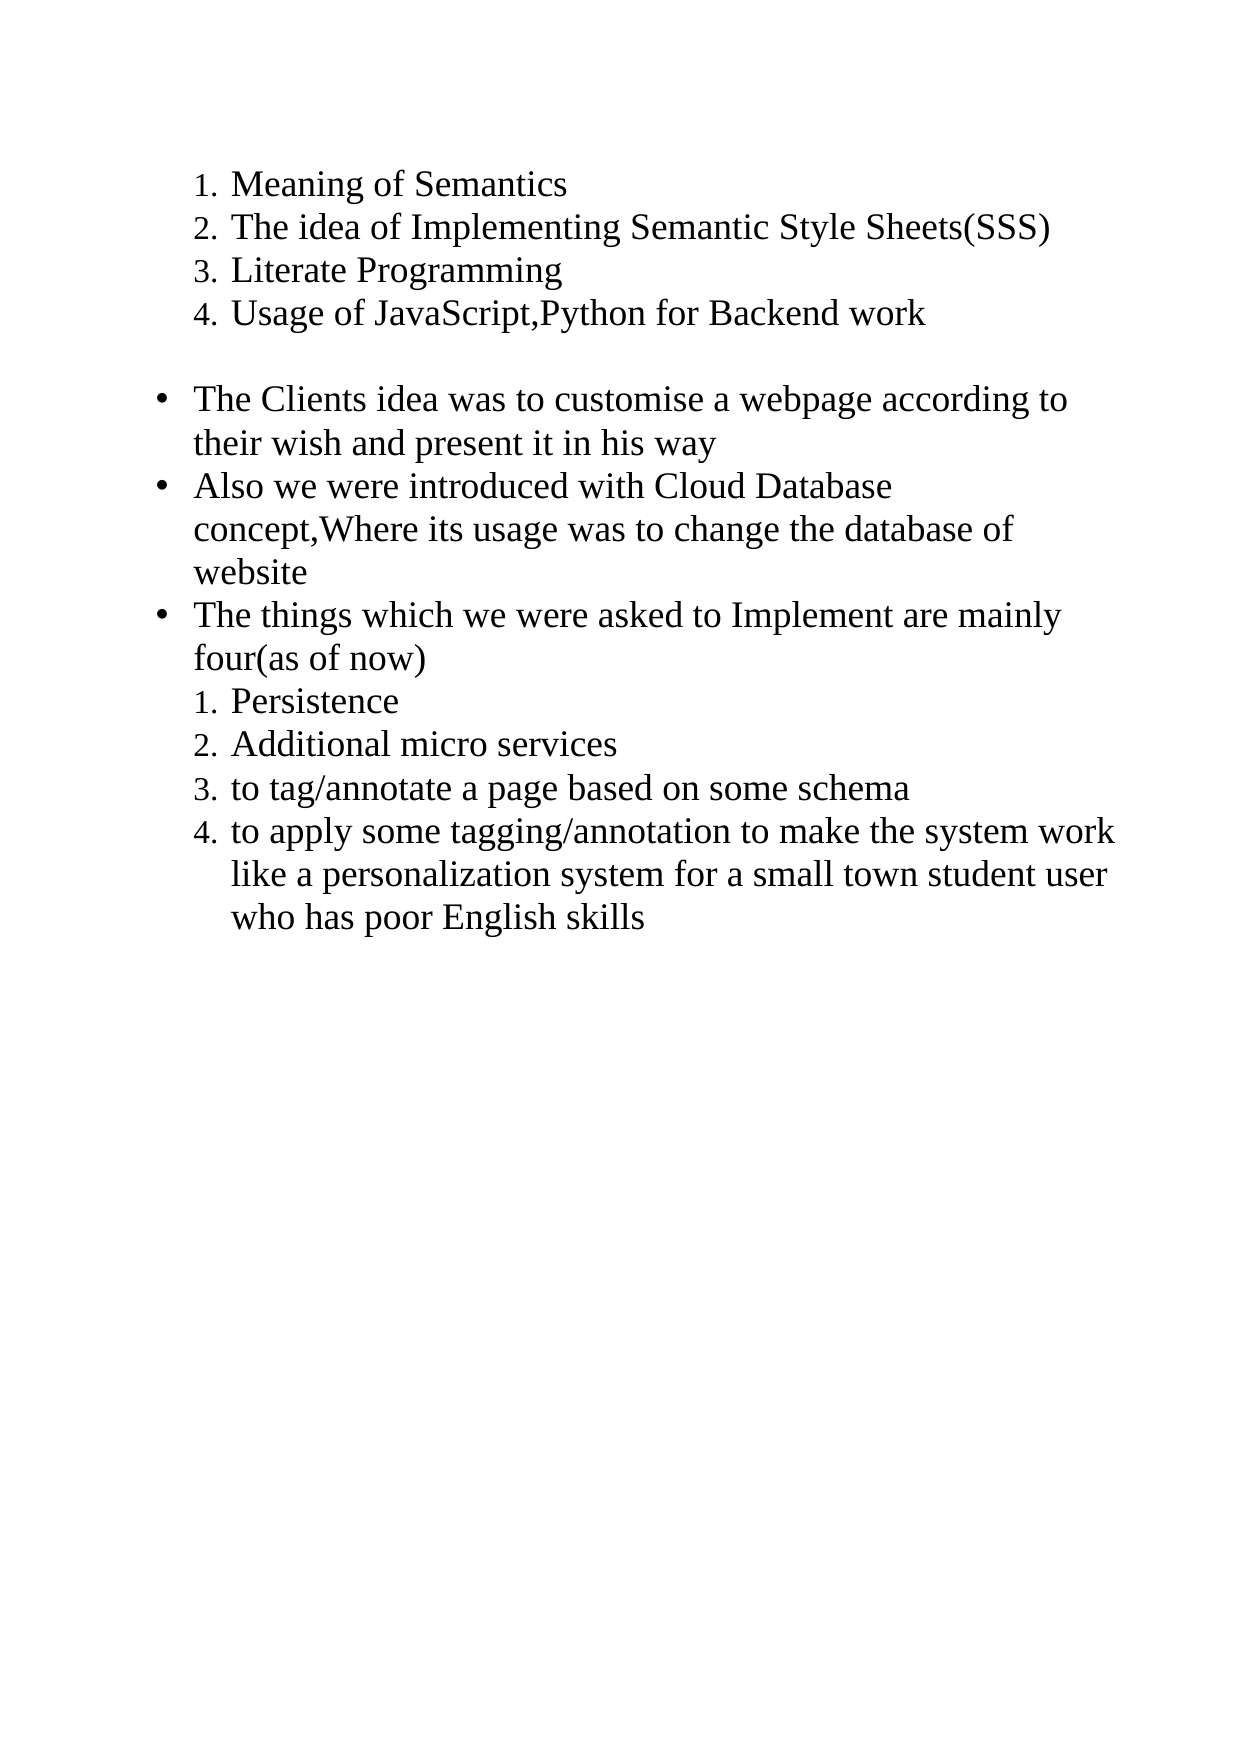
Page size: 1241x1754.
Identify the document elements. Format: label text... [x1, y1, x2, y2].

list The things which we were asked to Implement are mainly four(as of now) [156, 592, 1122, 679]
list Persistence [193, 679, 1122, 722]
list The Clients idea was to customise a webpage according to their wish and present it in his way [156, 377, 1122, 463]
list to tag/annotate a page based on some schema [193, 765, 1122, 808]
list Also we were introduced with Cloud Database concept,Where its usage was to change the database of website [156, 463, 1122, 592]
list Usage of JavaScript,Python for Backend work [193, 291, 1122, 334]
list Additional micro services [193, 722, 1122, 765]
list Literate Programming [193, 247, 1122, 291]
list The idea of Implementing Semantic Style Sheets(SSS) [193, 204, 1122, 247]
list to apply some tagging/annotation to make the system work like a personalization system for a small town student user who has poor English skills [193, 808, 1122, 937]
list Meaning of Semantics [193, 161, 1122, 204]
